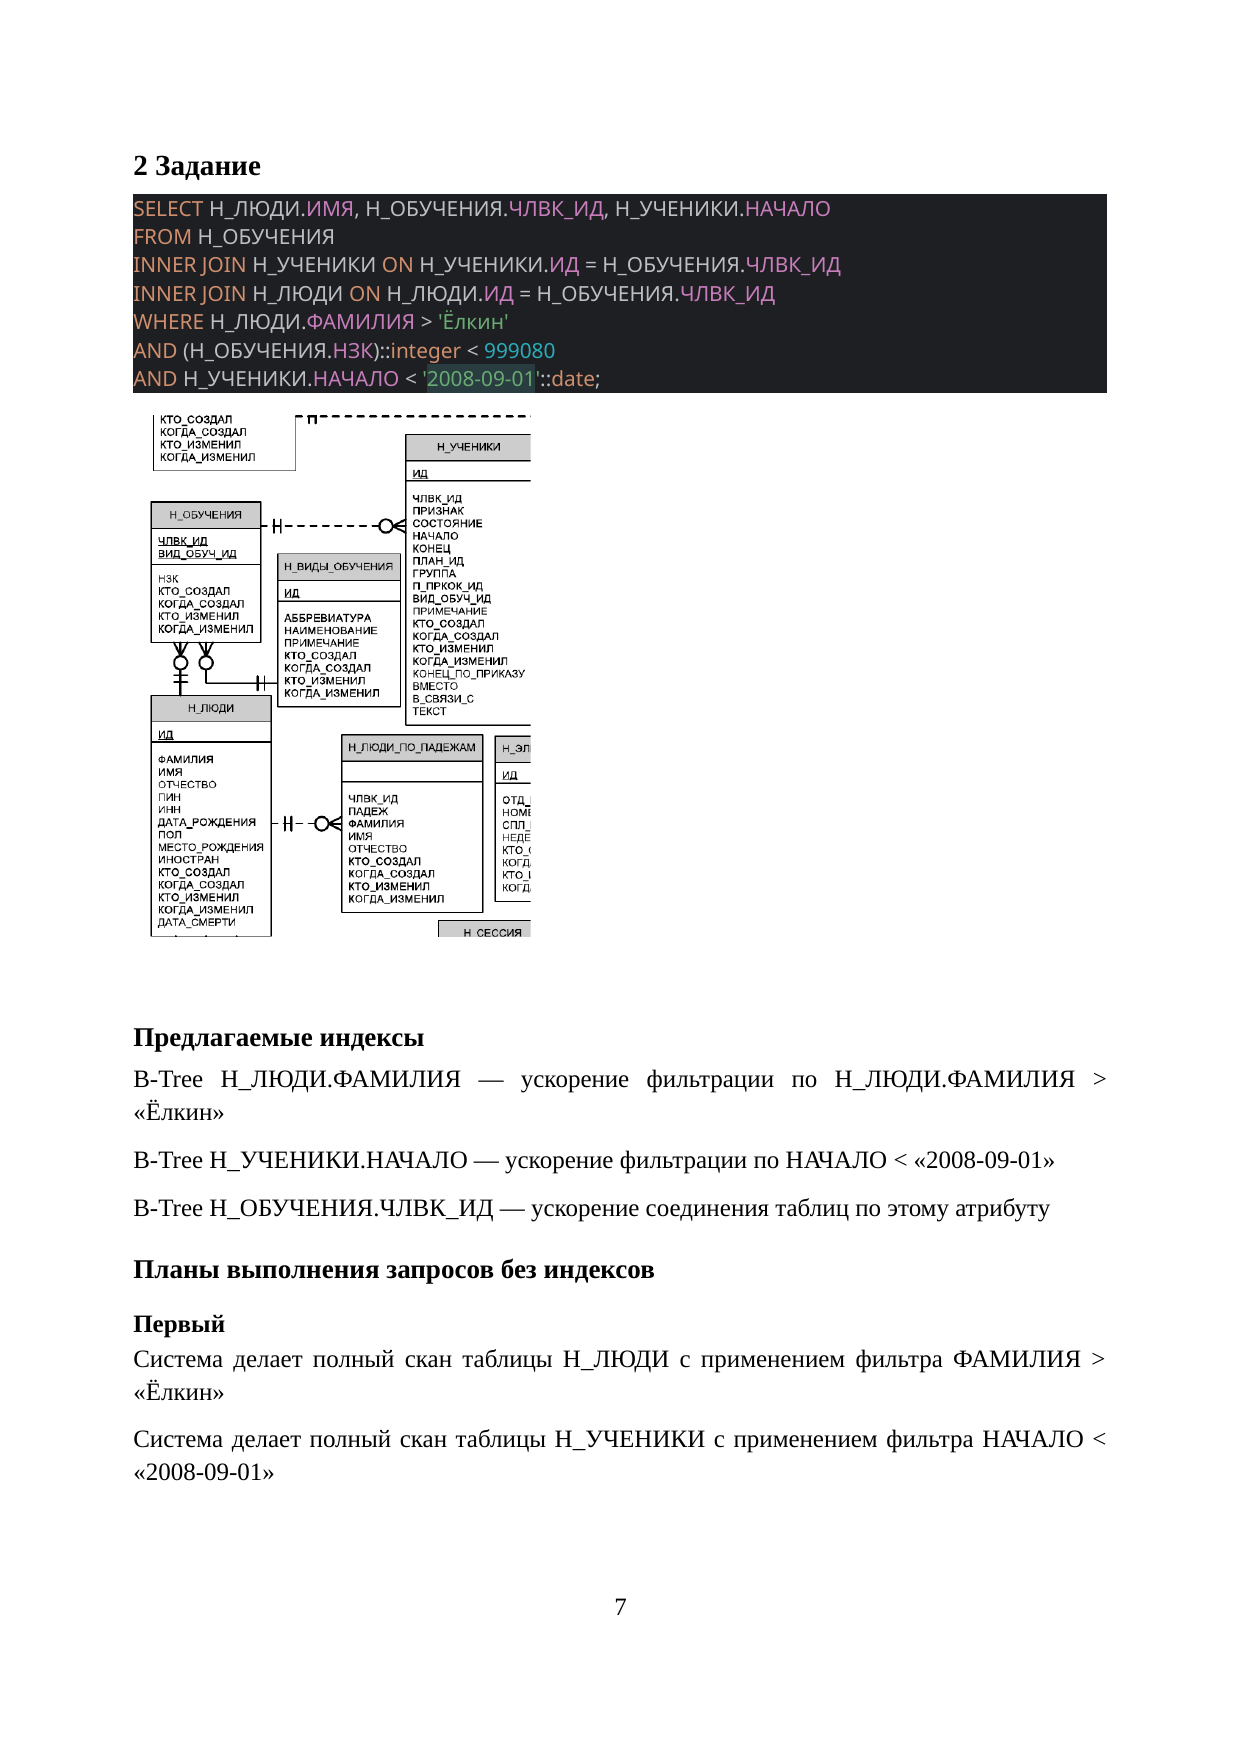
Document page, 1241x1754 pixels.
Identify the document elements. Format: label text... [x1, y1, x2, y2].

text B-Tree Н_ЛЮДИ.ФАМИЛИЯ — ускорение фильтрации по Н_ЛЮДИ.ФАМИЛИЯ > «Ёлкин» [133, 1064, 1107, 1126]
text Система делает полный скан таблицы Н_ЛЮДИ с применением фильтра ФАМИЛИЯ > «Ёлкин» [133, 1344, 1107, 1406]
text SELECT Н_ЛЮДИ.ИМЯ, Н_ОБУЧЕНИЯ.ЧЛВК_ИД, Н_УЧЕНИКИ.НАЧАЛО FROM Н_ОБУЧЕНИЯ INNER JOIN Н_УЧЕНИКИ ON Н_УЧЕНИКИ.ИД = Н_ОБУЧЕНИЯ.ЧЛВК_ИД INNER JOIN Н_ЛЮДИ ON Н_ЛЮДИ.ИД = Н_ОБУЧЕНИЯ.ЧЛВК_ИД WHERE Н_ЛЮДИ.ФАМИЛИЯ > 'Ёлкин' AND (Н_ОБУЧЕНИЯ.НЗК)::integer < 999080 AND Н_УЧЕНИКИ.НАЧАЛО < '2008-09-01'::date; [133, 194, 1107, 393]
text Система делает полный скан таблицы Н_УЧЕНИКИ с применением фильтра НАЧАЛО < «2008-09-01» [133, 1424, 1107, 1486]
picture [137, 415, 531, 937]
text B-Tree Н_УЧЕНИКИ.НАЧАЛО — ускорение фильтрации по НАЧАЛО < «2008-09-01» [133, 1145, 1107, 1174]
subtitle Планы выполнения запросов без индексов [133, 1253, 1107, 1284]
text B-Tree Н_ОБУЧЕНИЯ.ЧЛВК_ИД — ускорение соединения таблиц по этому атрибуту [133, 1193, 1107, 1221]
subtitle Предлагаемые индексы [133, 1021, 1107, 1052]
subtitle 2 Задание [133, 148, 1107, 181]
subtitle Первый [133, 1309, 1107, 1338]
